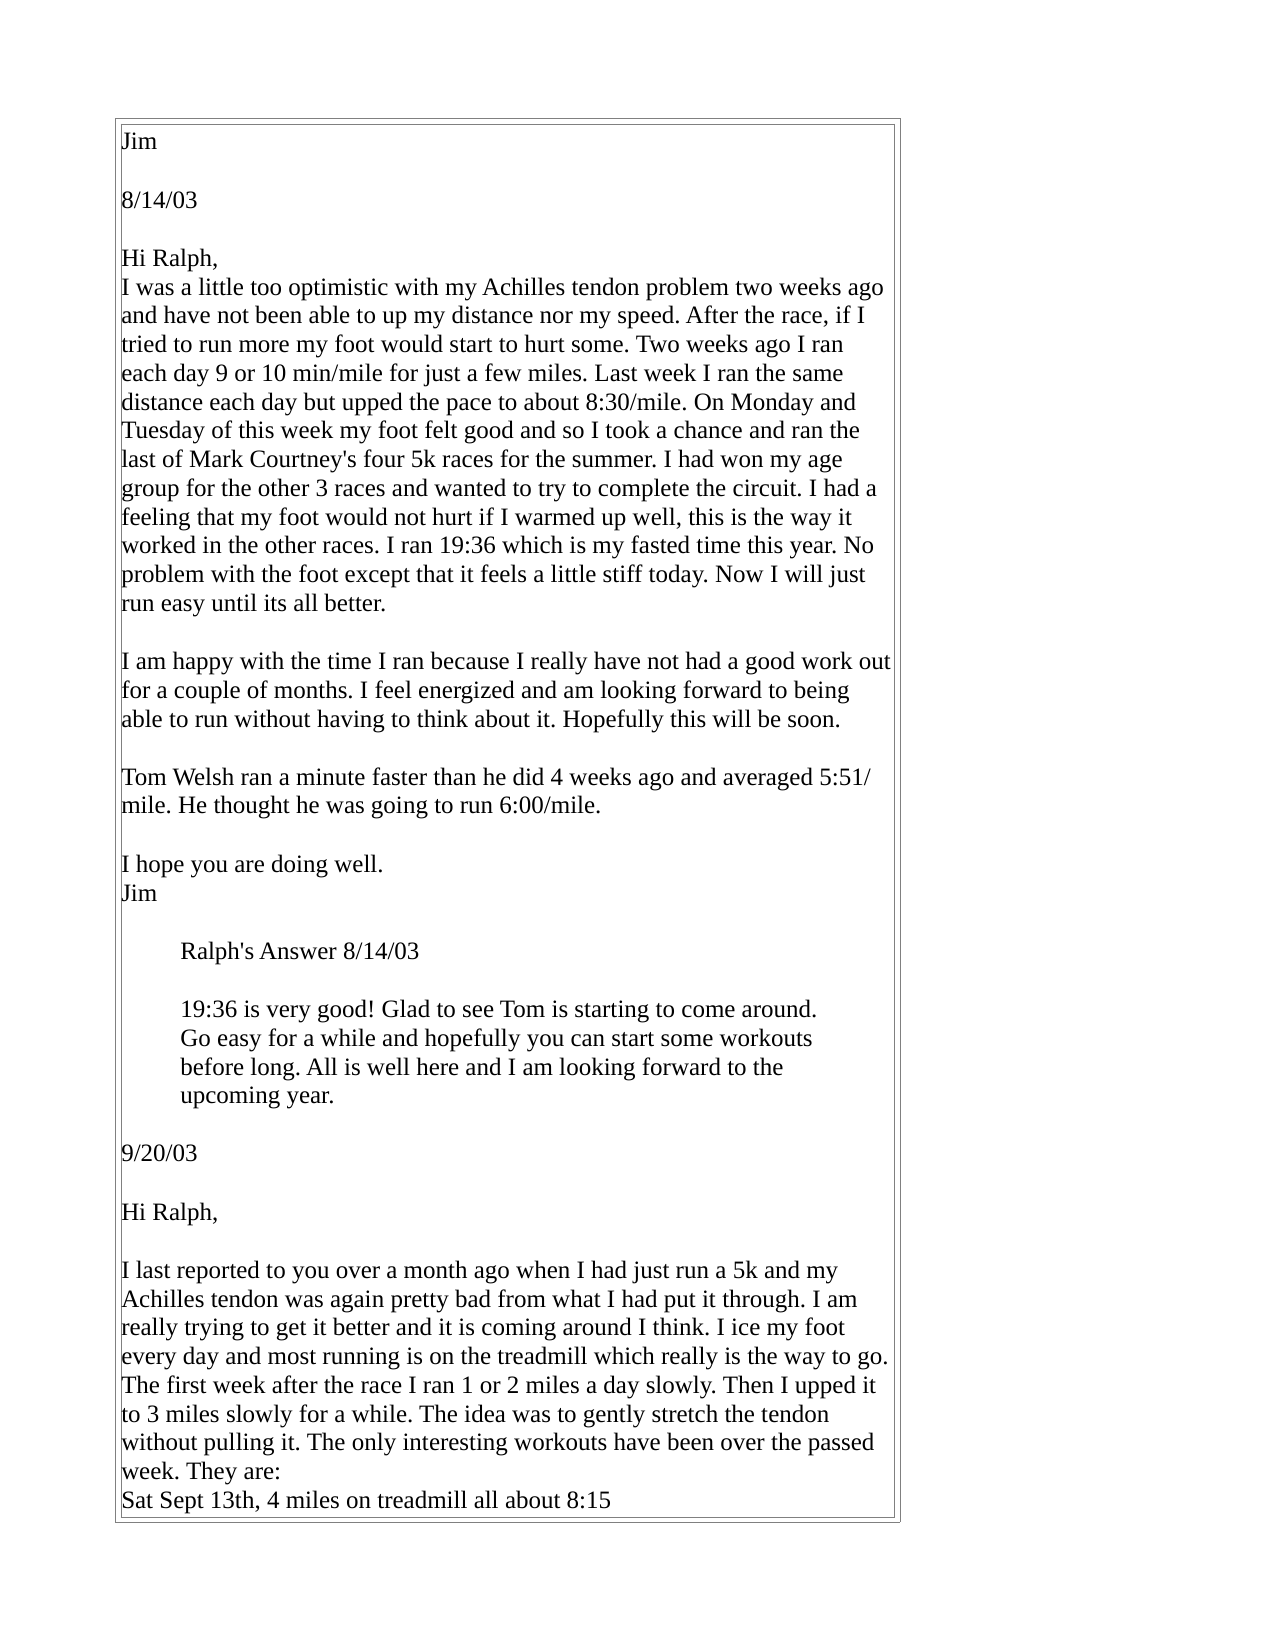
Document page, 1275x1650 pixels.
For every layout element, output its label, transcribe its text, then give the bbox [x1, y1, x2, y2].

table_header Jim 8/14/03 Hi Ralph, I was a little too optimistic with my Achilles tendon problem two weeks ago and have not been able to up my distance nor my speed. After the race, if I tried to run more my foot would start to hurt some. Two weeks ago I ran each day 9 or 10 min/mile for just a few miles. Last week I ran the same distance each day but upped the pace to about 8:30/mile. On Monday and Tuesday of this week my foot felt good and so I took a chance and ran the last of Mark Courtney's four 5k races for the summer. I had won my age group for the other 3 races and wanted to try to complete the circuit. I had a feeling that my foot would not hurt if I warmed up well, this is the way it worked in the other races. I ran 19:36 which is my fasted time this year. No problem with the foot except that it feels a little stiff today. Now I will just run easy until its all better. I am happy with the time I ran because I really have not had a good work out for a couple of months. I feel energized and am looking forward to being able to run without having to think about it. Hopefully this will be soon. Tom Welsh ran a minute faster than he did 4 weeks ago and averaged 5:51/ mile. He thought he was going to run 6:00/mile. I hope you are doing well. Jim Ralph's Answer 8/14/03 19:36 is very good! Glad to see Tom is starting to come around. Go easy for a while and hopefully you can start some workouts before long. All is well here and I am looking forward to the upcoming year. 9/20/03 Hi Ralph, I last reported to you over a month ago when I had just run a 5k and my Achilles tendon was again pretty bad from what I had put it through. I am really trying to get it better and it is coming around I think. I ice my foot every day and most running is on the treadmill which really is the way to go. The first week after the race I ran 1 or 2 miles a day slowly. Then I upped it to 3 miles slowly for a while. The idea was to gently stretch the tendon without pulling it. The only interesting workouts have been over the passed week. They are: Sat Sept 13th, 4 miles on treadmill all about 8:15 [118, 119, 897, 1517]
